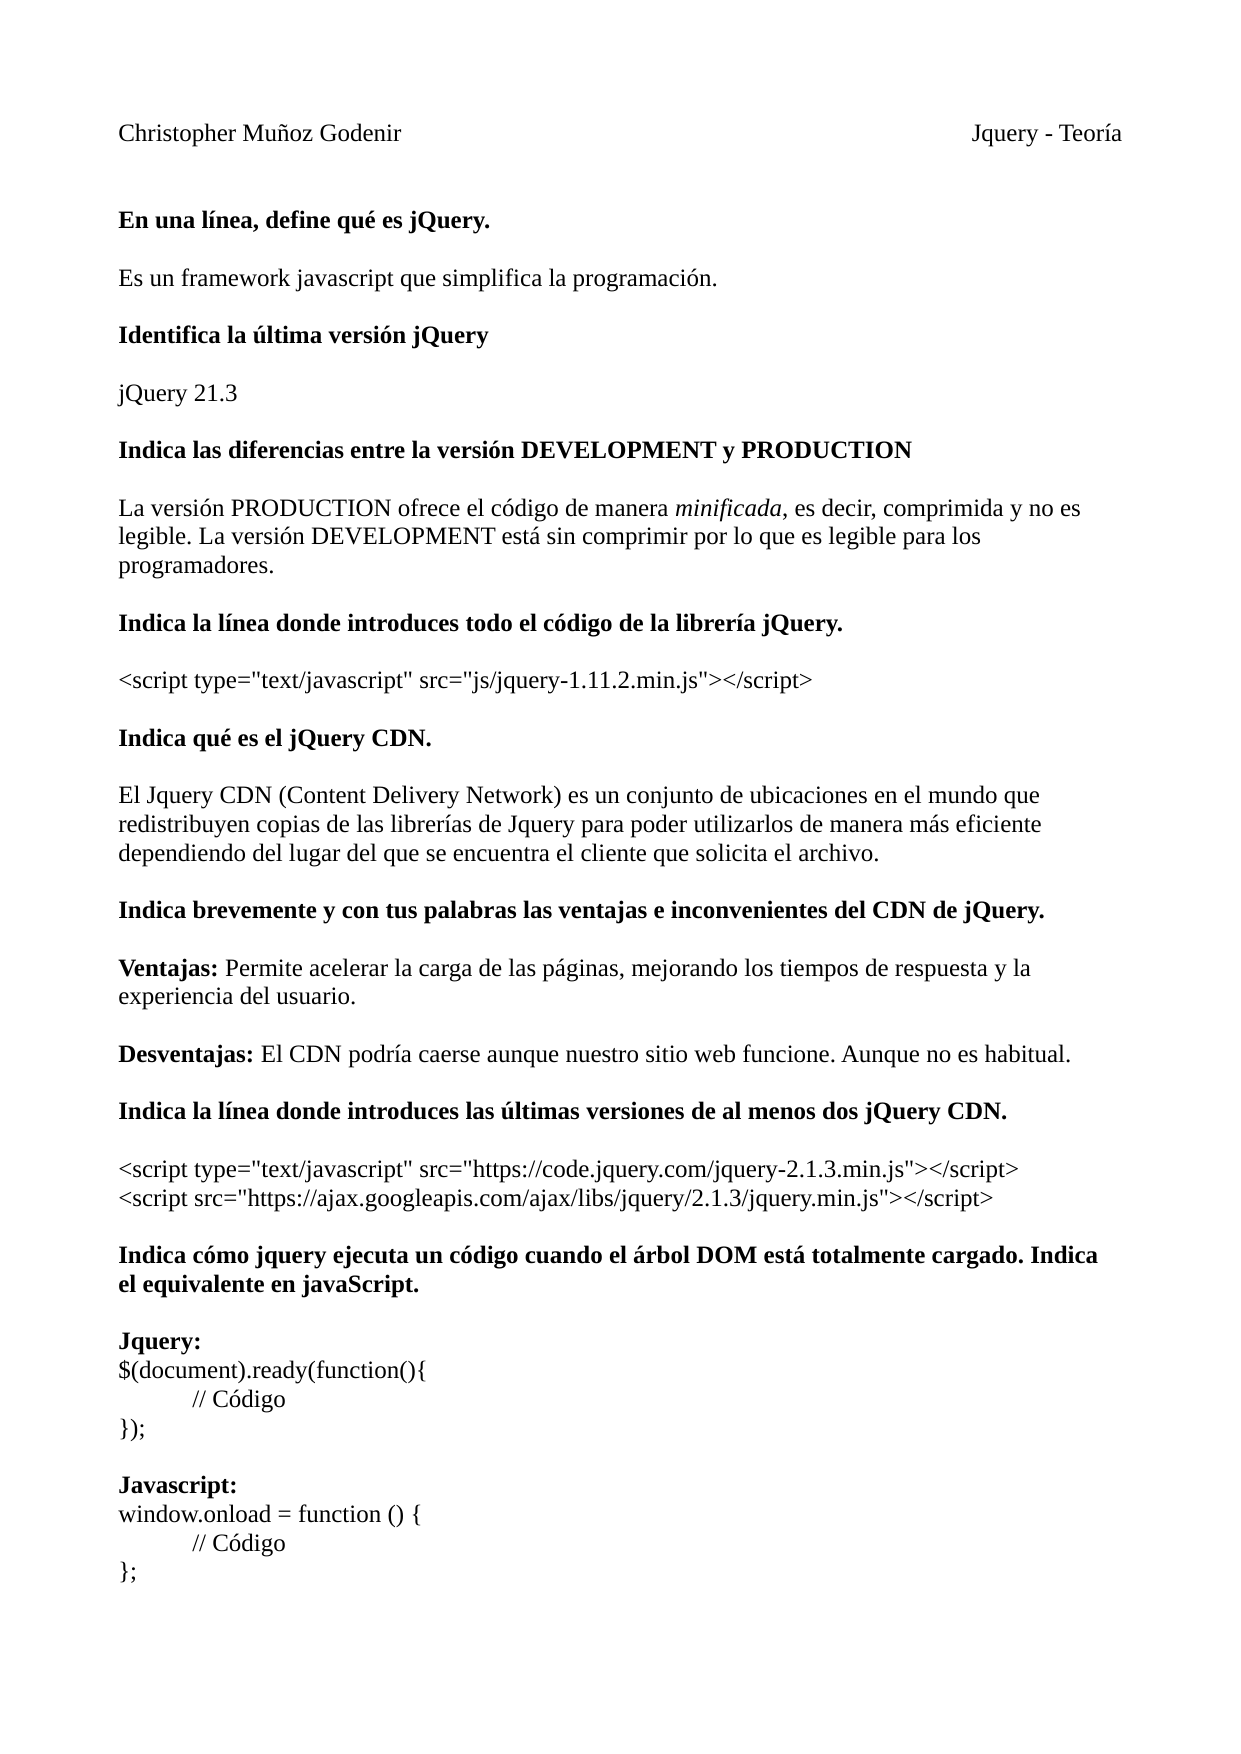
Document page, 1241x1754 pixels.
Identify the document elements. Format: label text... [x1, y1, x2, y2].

text Indica brevemente y con tus palabras las ventajas e inconvenientes del CDN de jQuery. [118, 895, 1122, 924]
text En una línea, define qué es jQuery. [118, 205, 1122, 234]
text Es un framework javascript que simplifica la programación. [118, 263, 1122, 291]
text <script type="text/javascript" src="https://code.jquery.com/jquery-2.1.3.min.js"></script> [118, 1154, 1122, 1183]
text Desventajas: El CDN podría caerse aunque nuestro sitio web funcione. Aunque no es habitual. [118, 1039, 1122, 1068]
text Jquery: [118, 1326, 1122, 1355]
text }); [118, 1413, 1122, 1441]
text Indica la línea donde introduces las últimas versiones de al menos dos jQuery CDN. [118, 1096, 1122, 1125]
text El Jquery CDN (Content Delivery Network) es un conjunto de ubicaciones en el mundo que redistribuyen copias de las librerías de Jquery para poder utilizarlos de manera más eficiente dependiendo del lugar del que se encuentra el cliente que solicita el archivo. [118, 780, 1122, 866]
text Ventajas: Permite acelerar la carga de las páginas, mejorando los tiempos de respuesta y la experiencia del usuario. [118, 953, 1122, 1010]
text // Código [118, 1528, 1122, 1556]
text $(document).ready(function(){ [118, 1355, 1122, 1384]
text }; [118, 1556, 1122, 1585]
text La versión PRODUCTION ofrece el código de manera minificada, es decir, comprimida y no es legible. La versión DEVELOPMENT está sin comprimir por lo que es legible para los programadores. [118, 493, 1122, 579]
text // Código [118, 1384, 1122, 1413]
text Indica qué es el jQuery CDN. [118, 723, 1122, 751]
text Identifica la última versión jQuery [118, 320, 1122, 349]
text Indica la línea donde introduces todo el código de la librería jQuery. [118, 608, 1122, 636]
text window.onload = function () { [118, 1499, 1122, 1528]
text <script src="https://ajax.googleapis.com/ajax/libs/jquery/2.1.3/jquery.min.js"></script> [118, 1183, 1122, 1211]
text jQuery 21.3 [118, 378, 1122, 406]
text <script type="text/javascript" src="js/jquery-1.11.2.min.js"></script> [118, 665, 1122, 694]
text Indica cómo jquery ejecuta un código cuando el árbol DOM está totalmente cargado. Indica el equivalente en javaScript. [118, 1240, 1122, 1298]
text Javascript: [118, 1470, 1122, 1499]
text Indica las diferencias entre la versión DEVELOPMENT y PRODUCTION [118, 435, 1122, 464]
